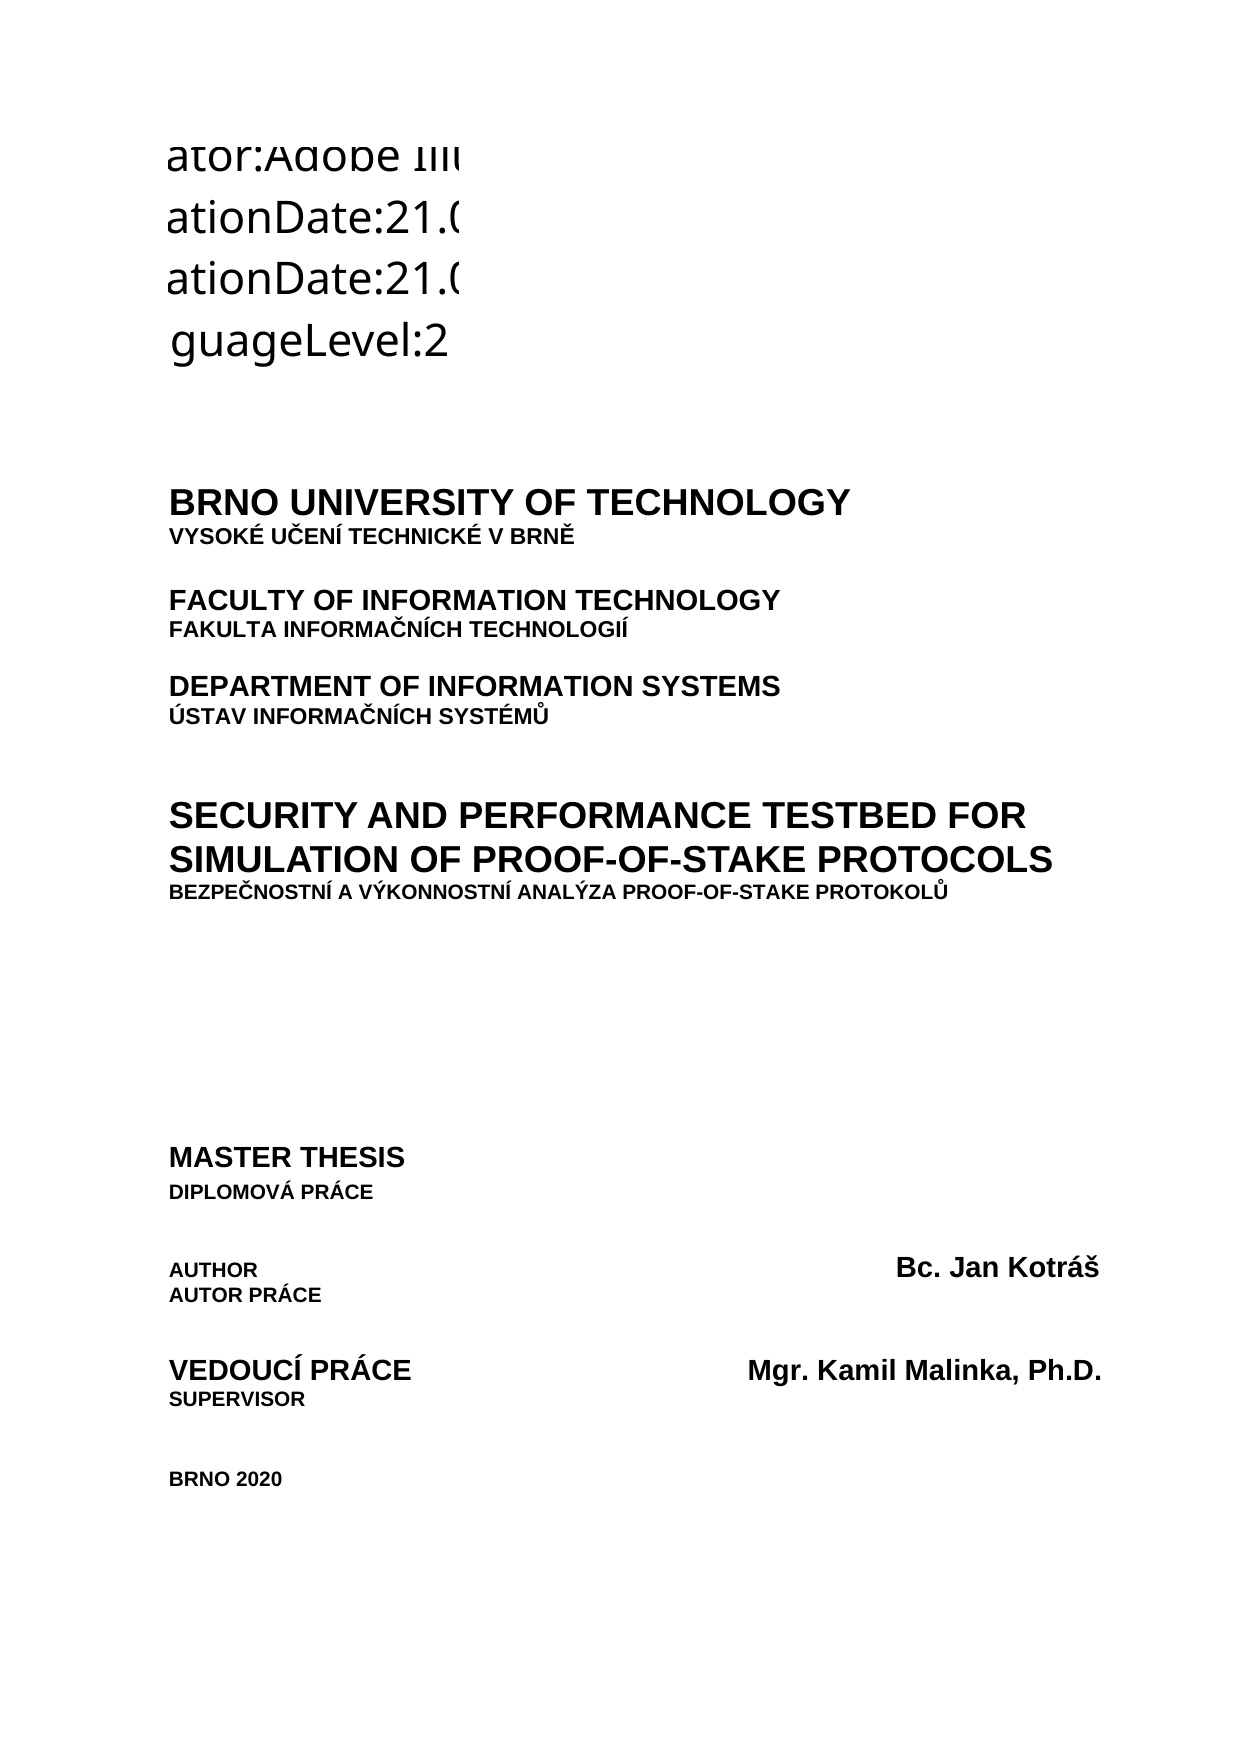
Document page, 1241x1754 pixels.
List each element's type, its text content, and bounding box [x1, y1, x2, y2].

text FACULTY OF INFORMATION TECHNOLOGY [169, 583, 1106, 616]
text Security and Performance Testbed for Simulation of Proof-of-Stake Protocols [169, 794, 1106, 880]
text VYSOKÉ UČENÍ TECHNICKÉ V BRNĚ [169, 523, 1106, 549]
text BRNO 2020 [169, 1467, 1106, 1491]
text FAKULTA INFORMAČNÍCH TECHNOLOGIÍ [169, 616, 1106, 643]
text ÚSTAV INFORMAČNÍCH SYSTÉMŮ [169, 703, 1106, 729]
text DEPARTMENT OF INFORMATION SYSTEMS [169, 669, 1106, 703]
text Diplomová práce [169, 1180, 1106, 1204]
subtitle Master thesis [169, 1140, 1106, 1174]
text SUPERVISOR [169, 1387, 1106, 1411]
text AUTor práce [169, 1283, 1106, 1307]
text Bezpečnostní a výkonnostní analýza proof-of-stake protokolů [169, 880, 1106, 904]
text VEDOUCÍ PRÁCE Mgr. Kamil Malinka, Ph.D. [169, 1353, 1106, 1387]
text AUTHOR Bc. Jan Kotráš [169, 1250, 1106, 1283]
text BRNO UNIVERSITY OF TECHNOLOGY [169, 480, 1106, 523]
